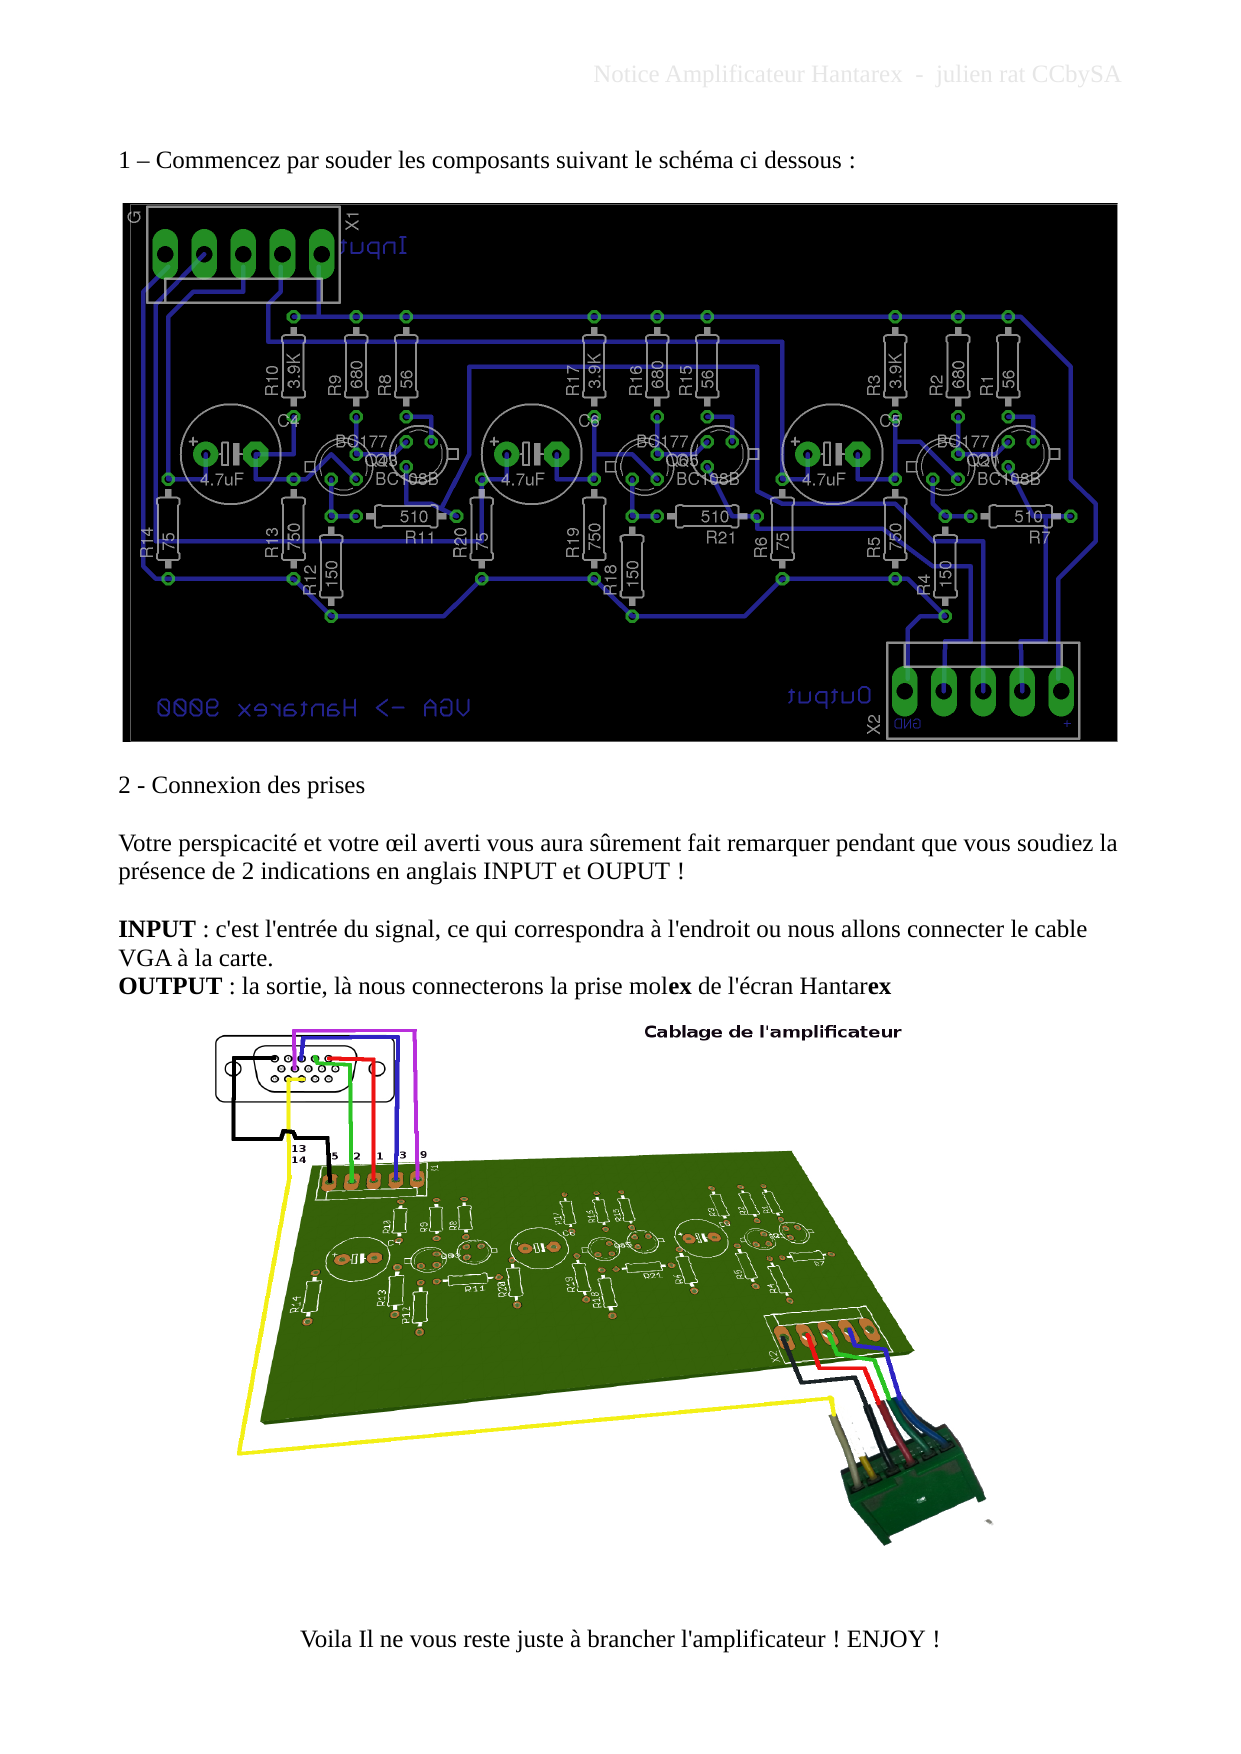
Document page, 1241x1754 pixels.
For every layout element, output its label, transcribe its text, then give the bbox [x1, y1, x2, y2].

text 2 - Connexion des prises [118, 770, 1122, 799]
text Votre perspicacité et votre œil averti vous aura sûrement fait remarquer pendant que vous soudiez la présence de 2 indications en anglais INPUT et OUPUT ! [118, 828, 1122, 885]
picture [122, 203, 1118, 742]
text INPUT : c'est l'entrée du signal, ce qui correspondra à l'endroit ou nous allons connecter le cable VGA à la carte. [118, 914, 1122, 971]
text OUTPUT : la sortie, là nous connecterons la prise molex de l'écran Hantarex [118, 971, 1122, 1000]
picture [159, 1012, 1118, 1625]
text Voila Il ne vous reste juste à brancher l'amplificateur ! ENJOY ! [118, 1000, 1122, 1653]
text 1 – Commencez par souder les composants suivant le schéma ci dessous : [118, 146, 1122, 174]
